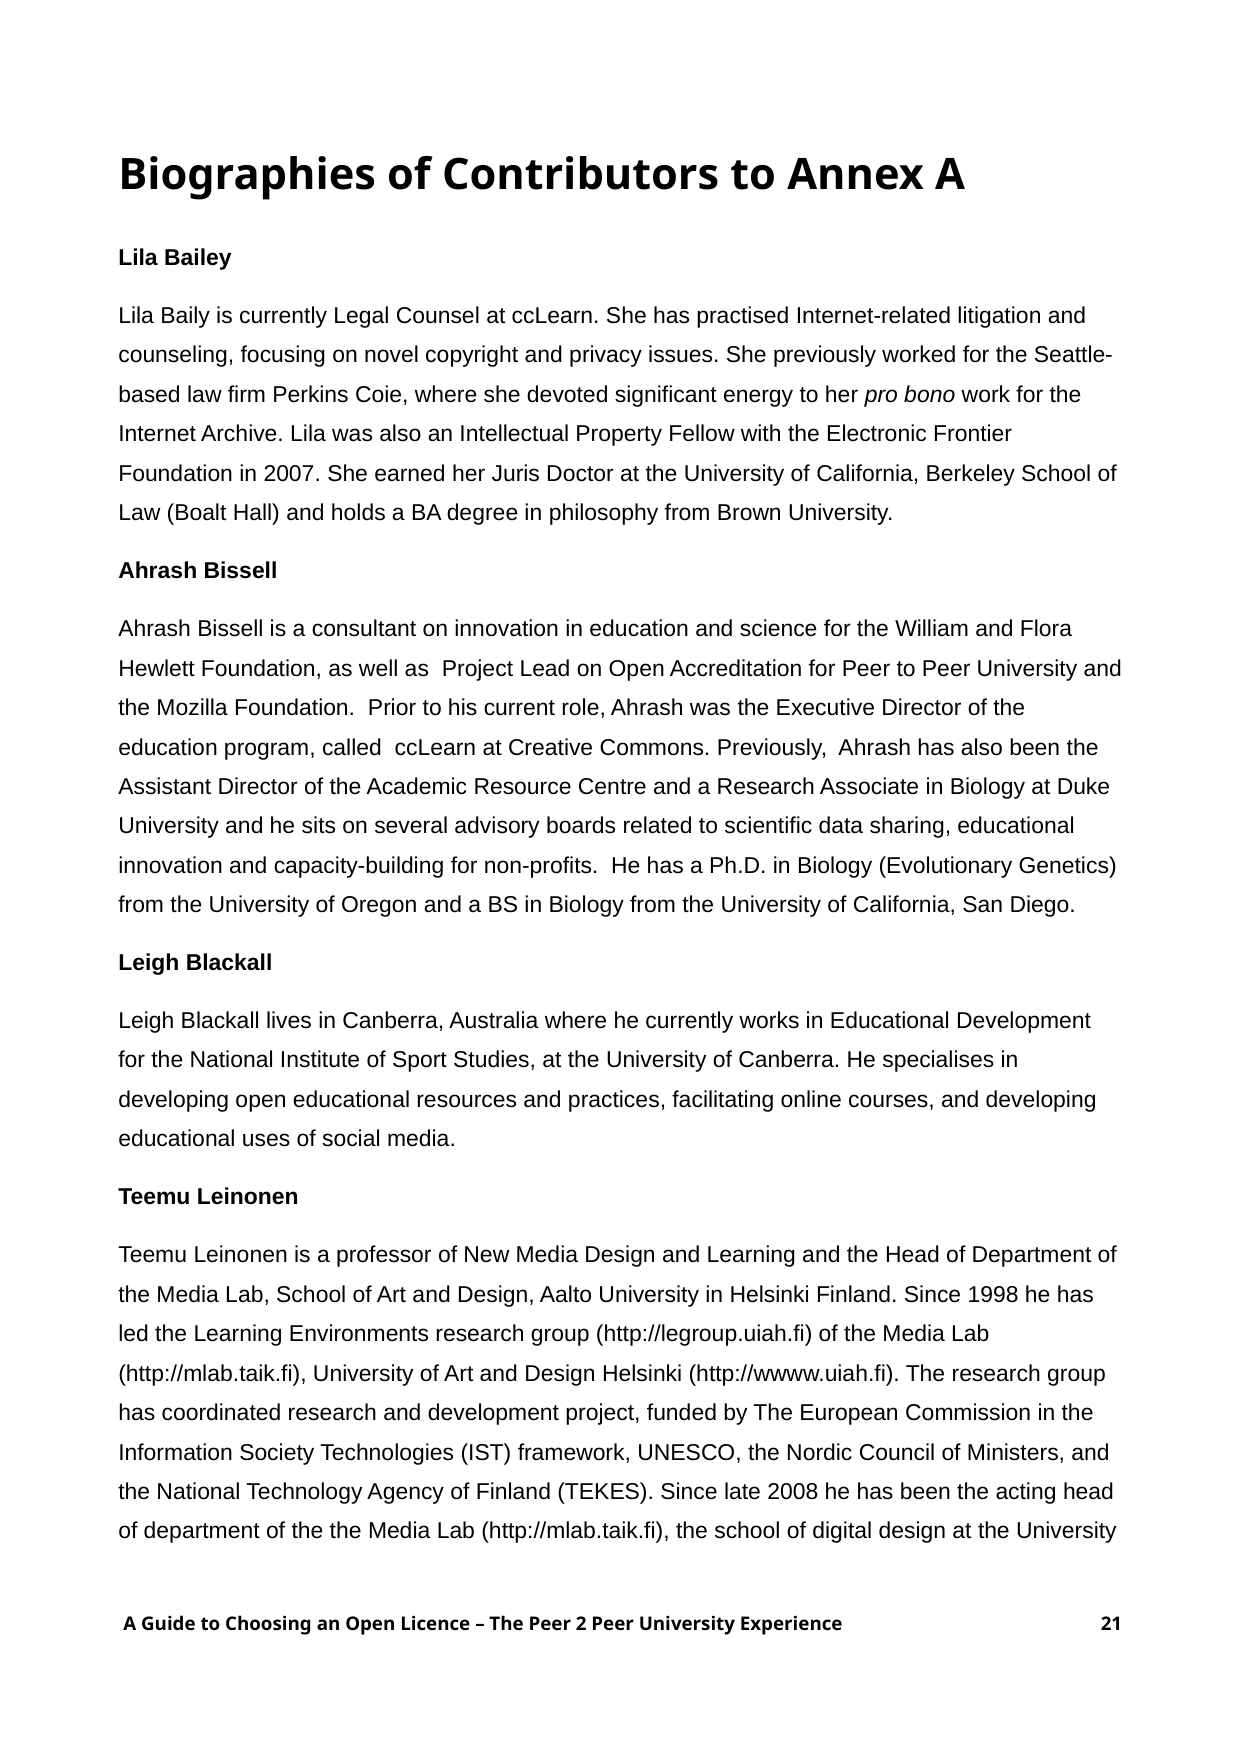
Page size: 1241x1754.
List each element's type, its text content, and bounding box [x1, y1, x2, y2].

text Teemu Leinonen is a professor of New Media Design and Learning and the Head of Department of the Media Lab, School of Art and Design, Aalto University in Helsinki Finland. Since 1998 he has led the Learning Environments research group (http://legroup.uiah.fi) of the Media Lab (http://mlab.taik.fi), University of Art and Design Helsinki (http://wwww.uiah.fi). The research group has coordinated research and development project, funded by The European Commission in the Information Society Technologies (IST) framework, UNESCO, the Nordic Council of Ministers, and the National Technology Agency of Finland (TEKES). Since late 2008 he has been the acting head of department of the the Media Lab (http://mlab.taik.fi), the school of digital design at the University [118, 1241, 1122, 1544]
text Leigh Blackall lives in Canberra, Australia where he currently works in Educational Development for the National Institute of Sport Studies, at the University of Canberra. He specialises in developing open educational resources and practices, facilitating online courses, and developing educational uses of social media. [118, 1007, 1122, 1152]
text Ahrash Bissell [118, 557, 1122, 583]
subtitle Biographies of Contributors to Annex A [118, 143, 1122, 202]
text Lila Bailey [118, 244, 1122, 271]
text Lila Baily is currently Legal Counsel at ccLearn. She has practised Internet-related litigation and counseling, focusing on novel copyright and privacy issues. She previously worked for the Seattle-based law firm Perkins Coie, where she devoted significant energy to her pro bono work for the Internet Archive. Lila was also an Intellectual Property Fellow with the Electronic Frontier Foundation in 2007. She earned her Juris Doctor at the University of California, Berkeley School of Law (Boalt Hall) and holds a BA degree in philosophy from Brown University. [118, 302, 1122, 526]
text Ahrash Bissell is a consultant on innovation in education and science for the William and Flora Hewlett Foundation, as well as Project Lead on Open Accreditation for Peer to Peer University and the Mozilla Foundation. Prior to his current role, Ahrash was the Executive Director of the education program, called ccLearn at Creative Commons. Previously, Ahrash has also been the Assistant Director of the Academic Resource Centre and a Research Associate in Biology at Duke University and he sits on several advisory boards related to scientific data sharing, educational innovation and capacity-building for non-profits. He has a Ph.D. in Biology (Evolutionary Genetics) from the University of Oregon and a BS in Biology from the University of California, San Diego. [118, 615, 1122, 918]
text Leigh Blackall [118, 949, 1122, 976]
text Teemu Leinonen [118, 1183, 1122, 1209]
